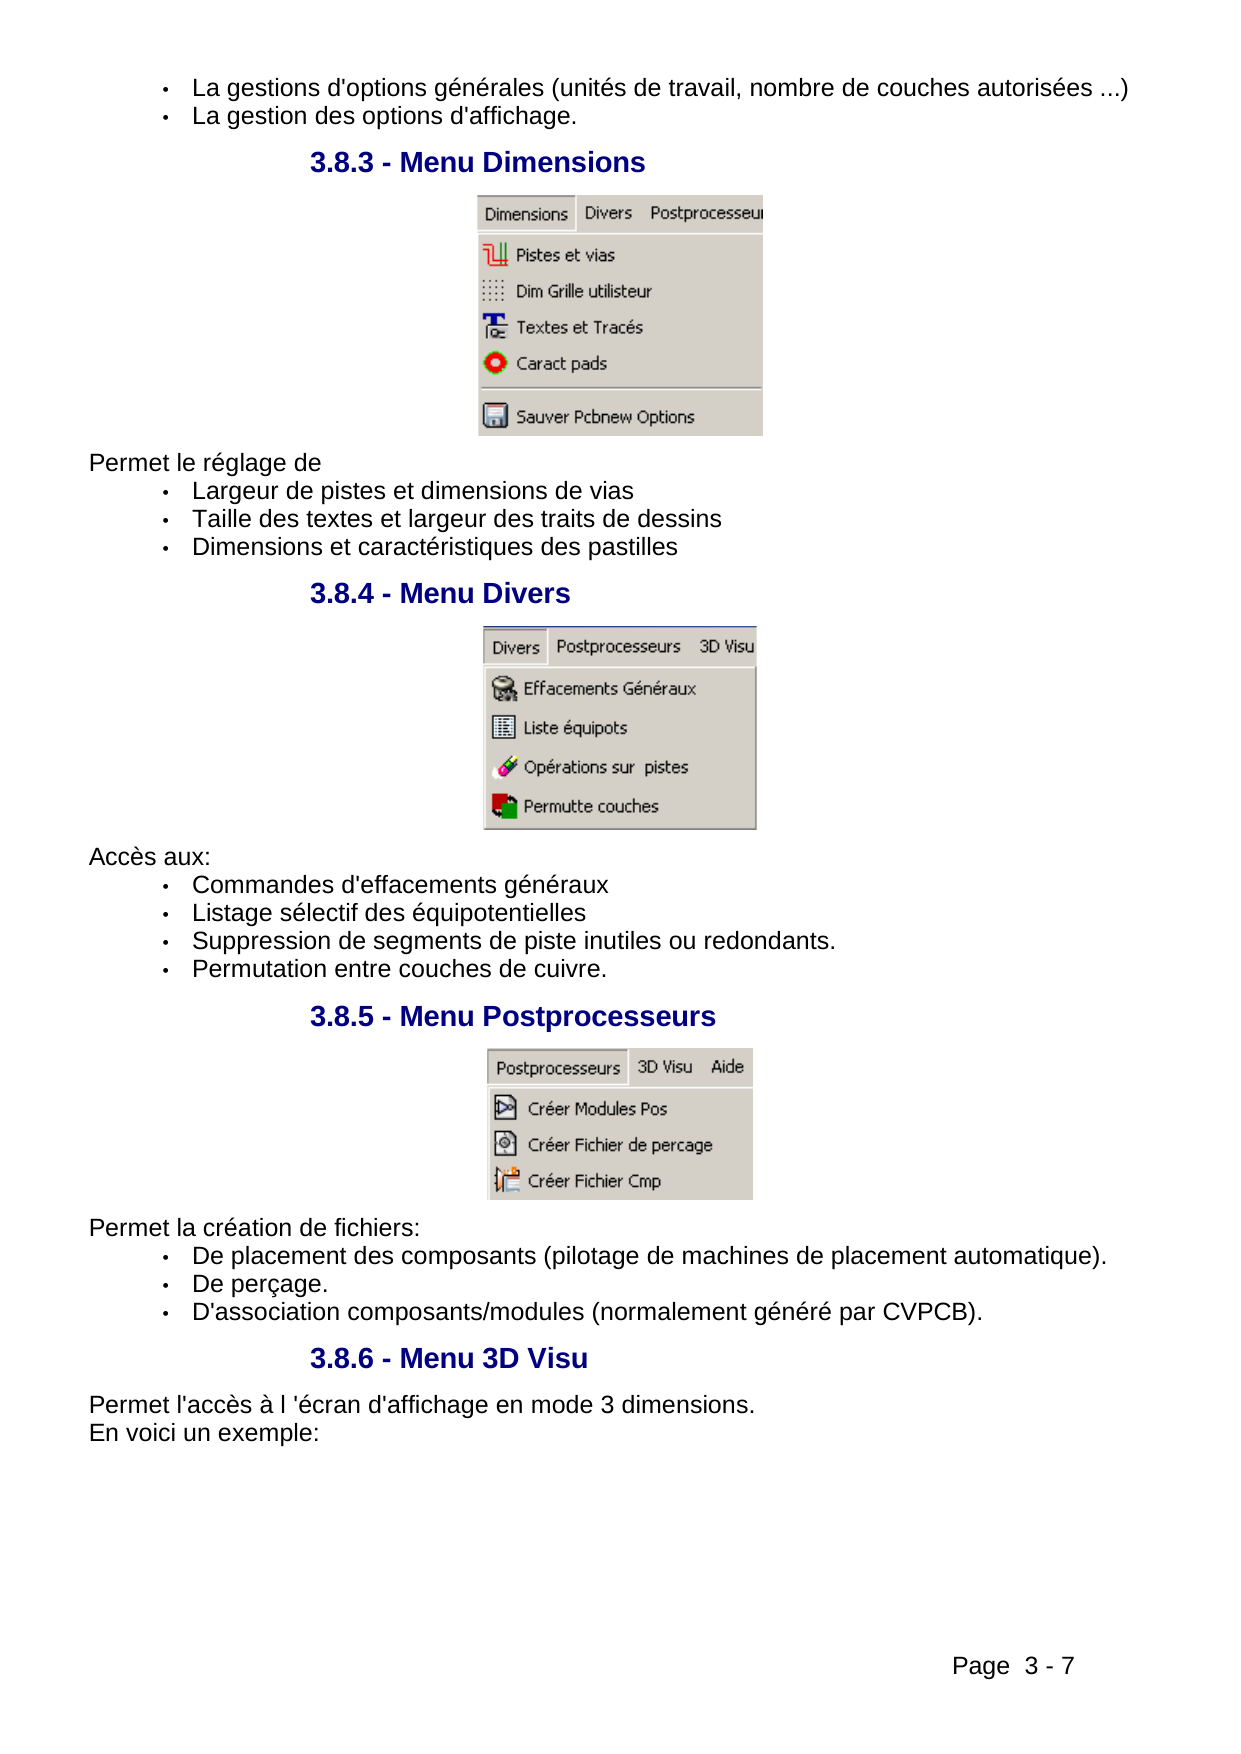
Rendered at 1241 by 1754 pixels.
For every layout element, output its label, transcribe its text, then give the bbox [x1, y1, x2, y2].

picture [483, 626, 757, 830]
subtitle Menu Divers [236, 577, 1152, 610]
list Permutation entre couches de cuivre. [162, 955, 1152, 983]
list Taille des textes et largeur des traits de dessins [162, 505, 1152, 533]
list Commandes d'effacements généraux [162, 871, 1152, 899]
list De perçage. [162, 1270, 1152, 1298]
subtitle Menu Dimensions [236, 146, 1152, 179]
picture [487, 1048, 753, 1200]
list De placement des composants (pilotage de machines de placement automatique). [162, 1242, 1152, 1270]
list La gestion des options d'affichage. [162, 102, 1152, 130]
list Dimensions et caractéristiques des pastilles [162, 533, 1152, 561]
subtitle Menu Postprocesseurs [236, 999, 1152, 1032]
text En voici un exemple: [88, 1419, 1152, 1447]
list Suppression de segments de piste inutiles ou redondants. [162, 927, 1152, 955]
subtitle Menu 3D Visu [236, 1342, 1152, 1375]
list Largeur de pistes et dimensions de vias [162, 477, 1152, 505]
list La gestions d'options générales (unités de travail, nombre de couches autorisées ...) [162, 74, 1152, 102]
text Permet l'accès à l 'écran d'affichage en mode 3 dimensions. [88, 1391, 1152, 1419]
text Accès aux: [88, 843, 1152, 871]
text Permet le réglage de [88, 449, 1152, 477]
list D'association composants/modules (normalement généré par CVPCB). [162, 1298, 1152, 1326]
list Listage sélectif des équipotentielles [162, 899, 1152, 927]
picture [477, 195, 763, 436]
text Permet la création de fichiers: [88, 1214, 1152, 1242]
